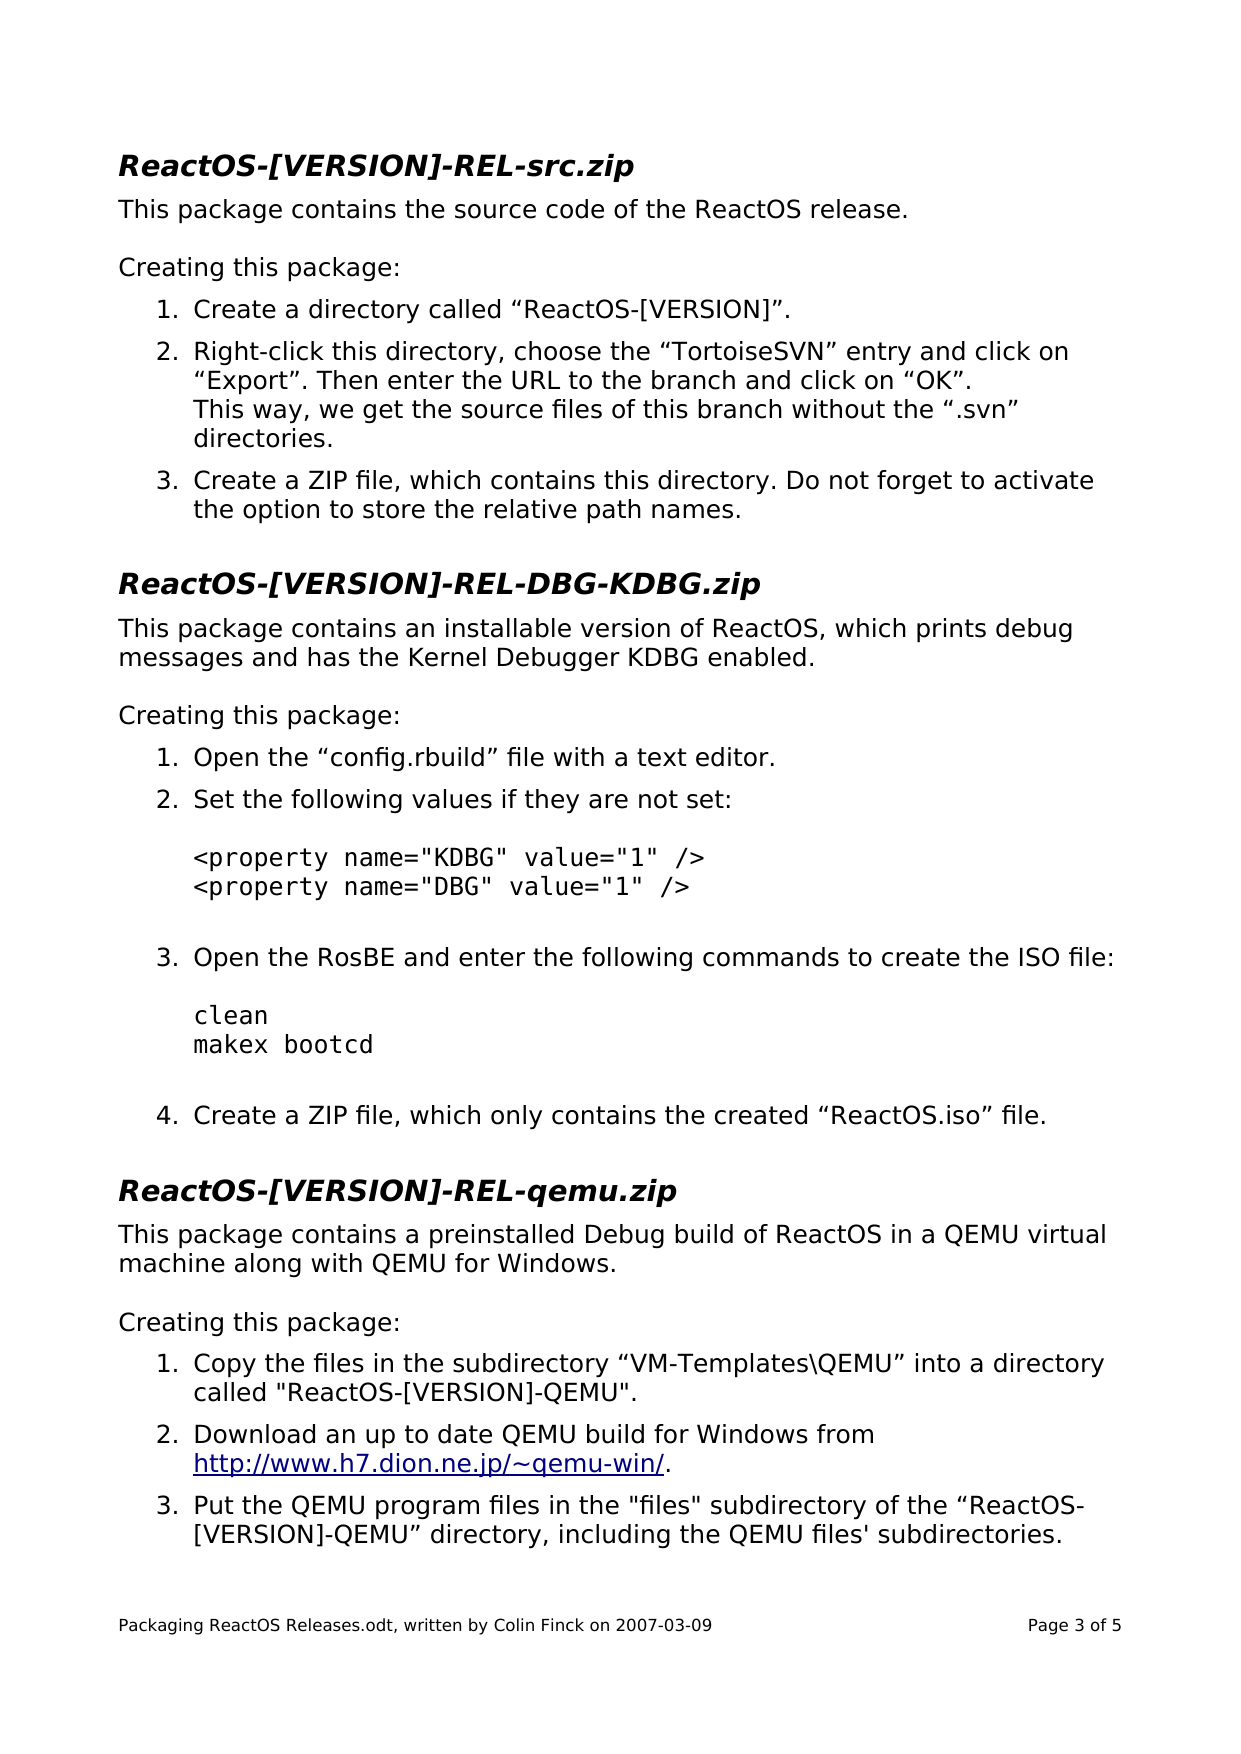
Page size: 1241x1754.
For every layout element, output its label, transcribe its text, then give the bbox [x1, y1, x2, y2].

list Right-click this directory, choose the “TortoiseSVN” entry and click on “Export”. Then enter the URL to the branch and click on “OK”. This way, we get the source files of this branch without the “.svn” directories. [156, 337, 1122, 453]
list Create a directory called “ReactOS-[VERSION]”. [156, 295, 1122, 324]
text This package contains an installable version of ReactOS, which prints debug messages and has the Kernel Debugger KDBG enabled. Creating this package: [118, 614, 1122, 731]
list Create a ZIP file, which only contains the created “ReactOS.iso” file. [156, 1101, 1122, 1131]
text This package contains the source code of the ReactOS release. Creating this package: [118, 195, 1122, 283]
list Copy the files in the subdirectory “VM-Templates\QEMU” into a directory called "ReactOS-[VERSION]-QEMU". [156, 1349, 1122, 1408]
text This package contains a preinstalled Debug build of ReactOS in a QEMU virtual machine along with QEMU for Windows. Creating this package: [118, 1220, 1122, 1337]
list Set the following values if they are not set: <property name="KDBG" value="1" /> <property name="DBG" value="1" /> [156, 785, 1122, 931]
list Open the “config.rbuild” file with a text editor. [156, 743, 1122, 772]
list Put the QEMU program files in the "files" subdirectory of the “ReactOS-[VERSION]-QEMU” directory, including the QEMU files' subdirectories. [156, 1491, 1122, 1549]
subtitle ReactOS-[VERSION]-REL-src.zip [118, 149, 1122, 183]
subtitle ReactOS-[VERSION]-REL-qemu.zip [118, 1174, 1122, 1208]
list Download an up to date QEMU build for Windows from http://www.h7.dion.ne.jp/~qemu-win/. [156, 1420, 1122, 1478]
list Create a ZIP file, which contains this directory. Do not forget to activate the option to store the relative path names. [156, 466, 1122, 524]
list Open the RosBE and enter the following commands to create the ISO file: clean makex bootcd [156, 943, 1122, 1089]
subtitle ReactOS-[VERSION]-REL-DBG-KDBG.zip [118, 568, 1122, 602]
